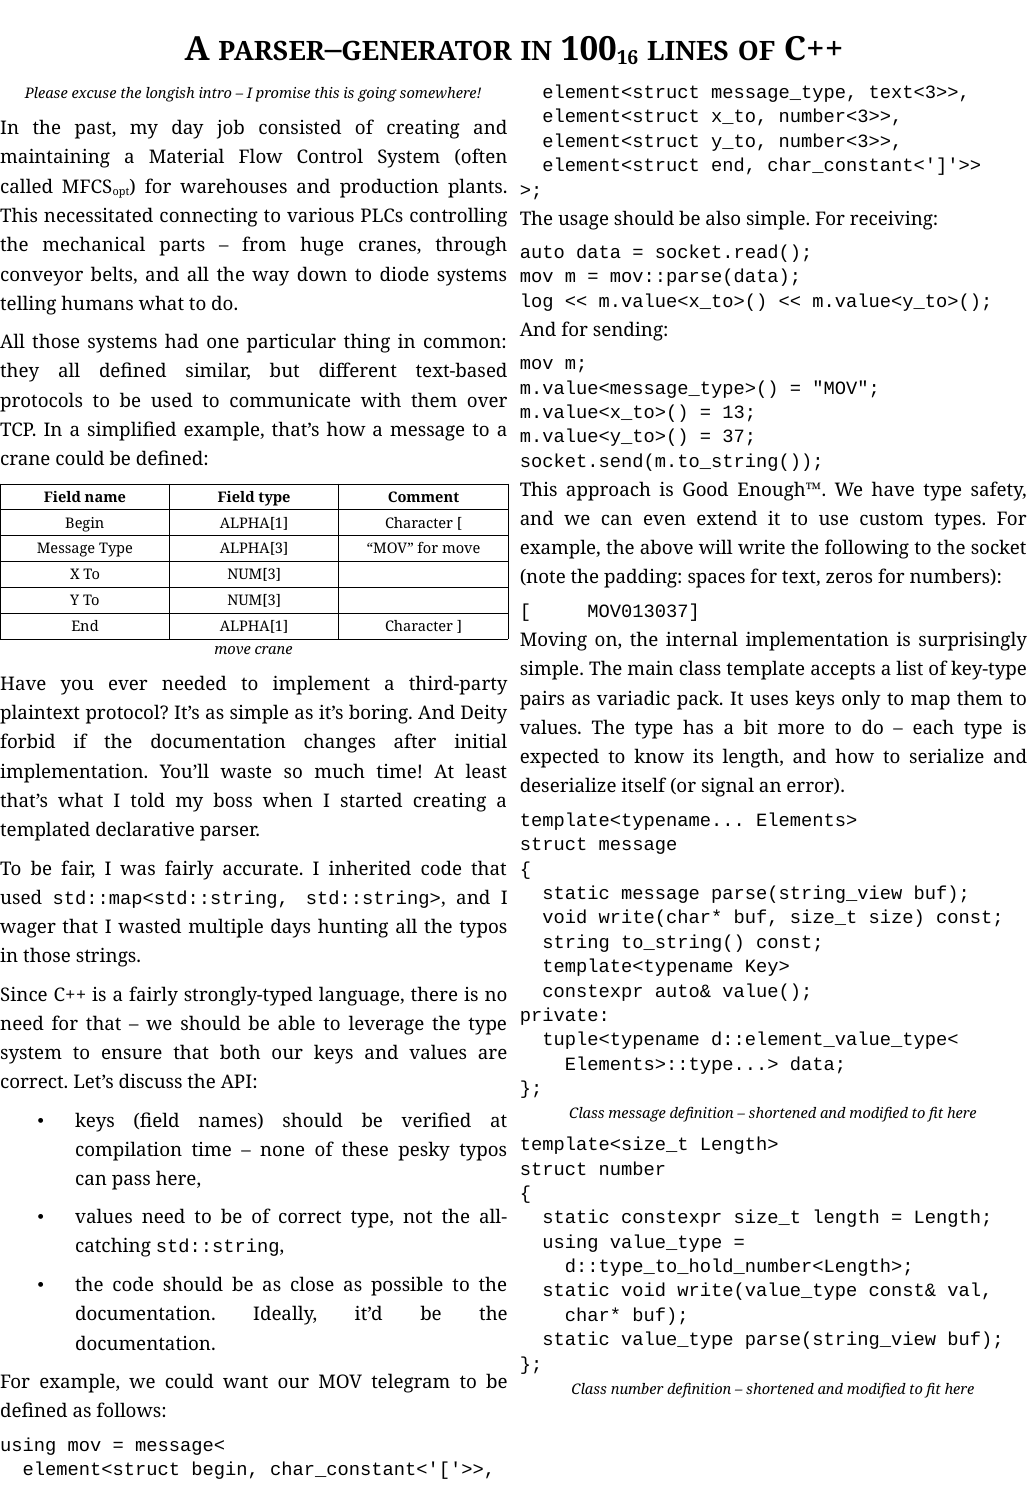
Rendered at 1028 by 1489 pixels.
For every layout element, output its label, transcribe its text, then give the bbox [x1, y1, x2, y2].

text }; [519, 1079, 1028, 1100]
text constexpr auto& value(); [519, 981, 1028, 1003]
table_cell ALPHA[1] [170, 510, 338, 535]
text element<struct end, char_constant<']'>> [519, 156, 1028, 177]
text private: [519, 1006, 1028, 1027]
text m.value<x_to>() = 13; [519, 403, 1028, 424]
text Elements>::type...> data; [519, 1054, 1028, 1076]
text Please excuse the longish intro – I promise this is going somewhere! [0, 83, 508, 103]
text struct message [519, 835, 1028, 856]
table_cell ALPHA[3] [170, 536, 338, 561]
text This approach is Good Enough™. We have type safety, and we can even extend it to use custom types. For example, the above will write the following to the socket (note the padding: spaces for text, zeros for numbers): [519, 476, 1028, 589]
table_cell Y To [1, 588, 169, 613]
table_cell Character [ [339, 510, 508, 535]
text For example, we could want our MOV telegram to be defined as follows: [0, 1368, 508, 1423]
text static void write(value_type const& val, [519, 1281, 1028, 1302]
text In the past, my day job consisted of creating and maintaining a Material Flow Control System (often called MFCSopt) for warehouses and production plants. This necessitated connecting to various PLCs controlling the mechanical parts – from huge cranes, through conveyor belts, and all the way down to diode systems telling humans what to do. [0, 114, 508, 316]
text To be fair, I was fairly accurate. I inherited code that used std::map<std::string, std::string>, and I wager that I wasted multiple days hunting all the typos in those strings. [0, 855, 508, 968]
text template<typename Key> [519, 957, 1028, 978]
text auto data = socket.read(); [519, 243, 1028, 264]
table_header Field type [170, 485, 338, 509]
table_cell Message Type [1, 536, 169, 561]
table_header Field name [1, 485, 169, 509]
text }; [519, 1354, 1028, 1376]
text using mov = message< [0, 1435, 508, 1457]
table_cell NUM[3] [170, 562, 338, 587]
text static value_type parse(string_view buf); [519, 1330, 1028, 1351]
table_cell ALPHA[1] [170, 614, 338, 638]
table_cell [339, 588, 508, 613]
text Class message definition – shortened and modified to fit here [519, 1103, 1028, 1123]
text move crane [0, 640, 508, 658]
title A parser–generator in 10016 lines of C++ [0, 25, 1028, 70]
table_cell [339, 562, 508, 587]
text char* buf); [519, 1306, 1028, 1327]
text string to_string() const; [519, 933, 1028, 954]
text And for sending: [519, 316, 1028, 342]
text template<typename... Elements> [519, 811, 1028, 832]
text { [519, 859, 1028, 881]
table_cell NUM[3] [170, 588, 338, 613]
table_cell “MOV” for move [339, 536, 508, 561]
list keys (field names) should be verified at compilation time – none of these pesky typos can pass here, [37, 1107, 508, 1191]
text socket.send(m.to_string()); [519, 452, 1028, 473]
text m.value<y_to>() = 37; [519, 427, 1028, 448]
table_cell Begin [1, 510, 169, 535]
list values need to be of correct type, not the all-catching std::string, [37, 1203, 508, 1258]
text log << m.value<x_to>() << m.value<y_to>(); [519, 292, 1028, 313]
table_cell Character ] [339, 614, 508, 638]
text element<struct x_to, number<3>>, [519, 107, 1028, 128]
text { [519, 1184, 1028, 1205]
text >; [519, 180, 1028, 202]
text Moving on, the internal implementation is surprisingly simple. The main class template accepts a list of key-type pairs as variadic pack. It uses keys only to map them to values. The type has a bit more to do – each type is expected to know its length, and how to serialize and deserialize itself (or signal an error). [519, 626, 1028, 798]
table_cell End [1, 614, 169, 638]
text Have you ever needed to implement a third-party plaintext protocol? It’s as simple as it’s boring. And Deity forbid if the documentation changes after initial implementation. You’ll waste so much time! At least that’s what I told my boss when I started creating a templated declarative parser. [0, 670, 508, 842]
text struct number [519, 1159, 1028, 1181]
list the code should be as close as possible to the documentation. Ideally, it’d be the documentation. [37, 1271, 508, 1355]
text Since C++ is a fairly strongly-typed language, there is no need for that – we should be able to leverage the type system to ensure that both our keys and values are correct. Let’s discuss the API: [0, 981, 508, 1094]
table_cell X To [1, 562, 169, 587]
text tuple<typename d::element_value_type< [519, 1030, 1028, 1051]
text element<struct message_type, text<3>>, [519, 83, 1028, 104]
text All those systems had one particular thing in common: they all defined similar, but different text-based protocols to be used to communicate with them over TCP. In a simplified example, that’s how a message to a crane could be defined: [0, 328, 508, 471]
text element<struct begin, char_constant<'['>>, [0, 1460, 508, 1481]
text template<size_t Length> [519, 1135, 1028, 1156]
text d::type_to_hold_number<Length>; [519, 1257, 1028, 1278]
text m.value<message_type>() = "MOV"; [519, 378, 1028, 400]
text mov m; [519, 354, 1028, 375]
text The usage should be also simple. For receiving: [519, 205, 1028, 230]
text element<struct y_to, number<3>>, [519, 132, 1028, 153]
table_header Comment [339, 485, 508, 509]
text using value_type = [519, 1232, 1028, 1254]
text static message parse(string_view buf); [519, 884, 1028, 905]
text void write(char* buf, size_t size) const; [519, 908, 1028, 929]
text Class number definition – shortened and modified to fit here [519, 1379, 1028, 1399]
text static constexpr size_t length = Length; [519, 1208, 1028, 1229]
text [ MOV013037] [519, 602, 1028, 623]
text mov m = mov::parse(data); [519, 267, 1028, 288]
